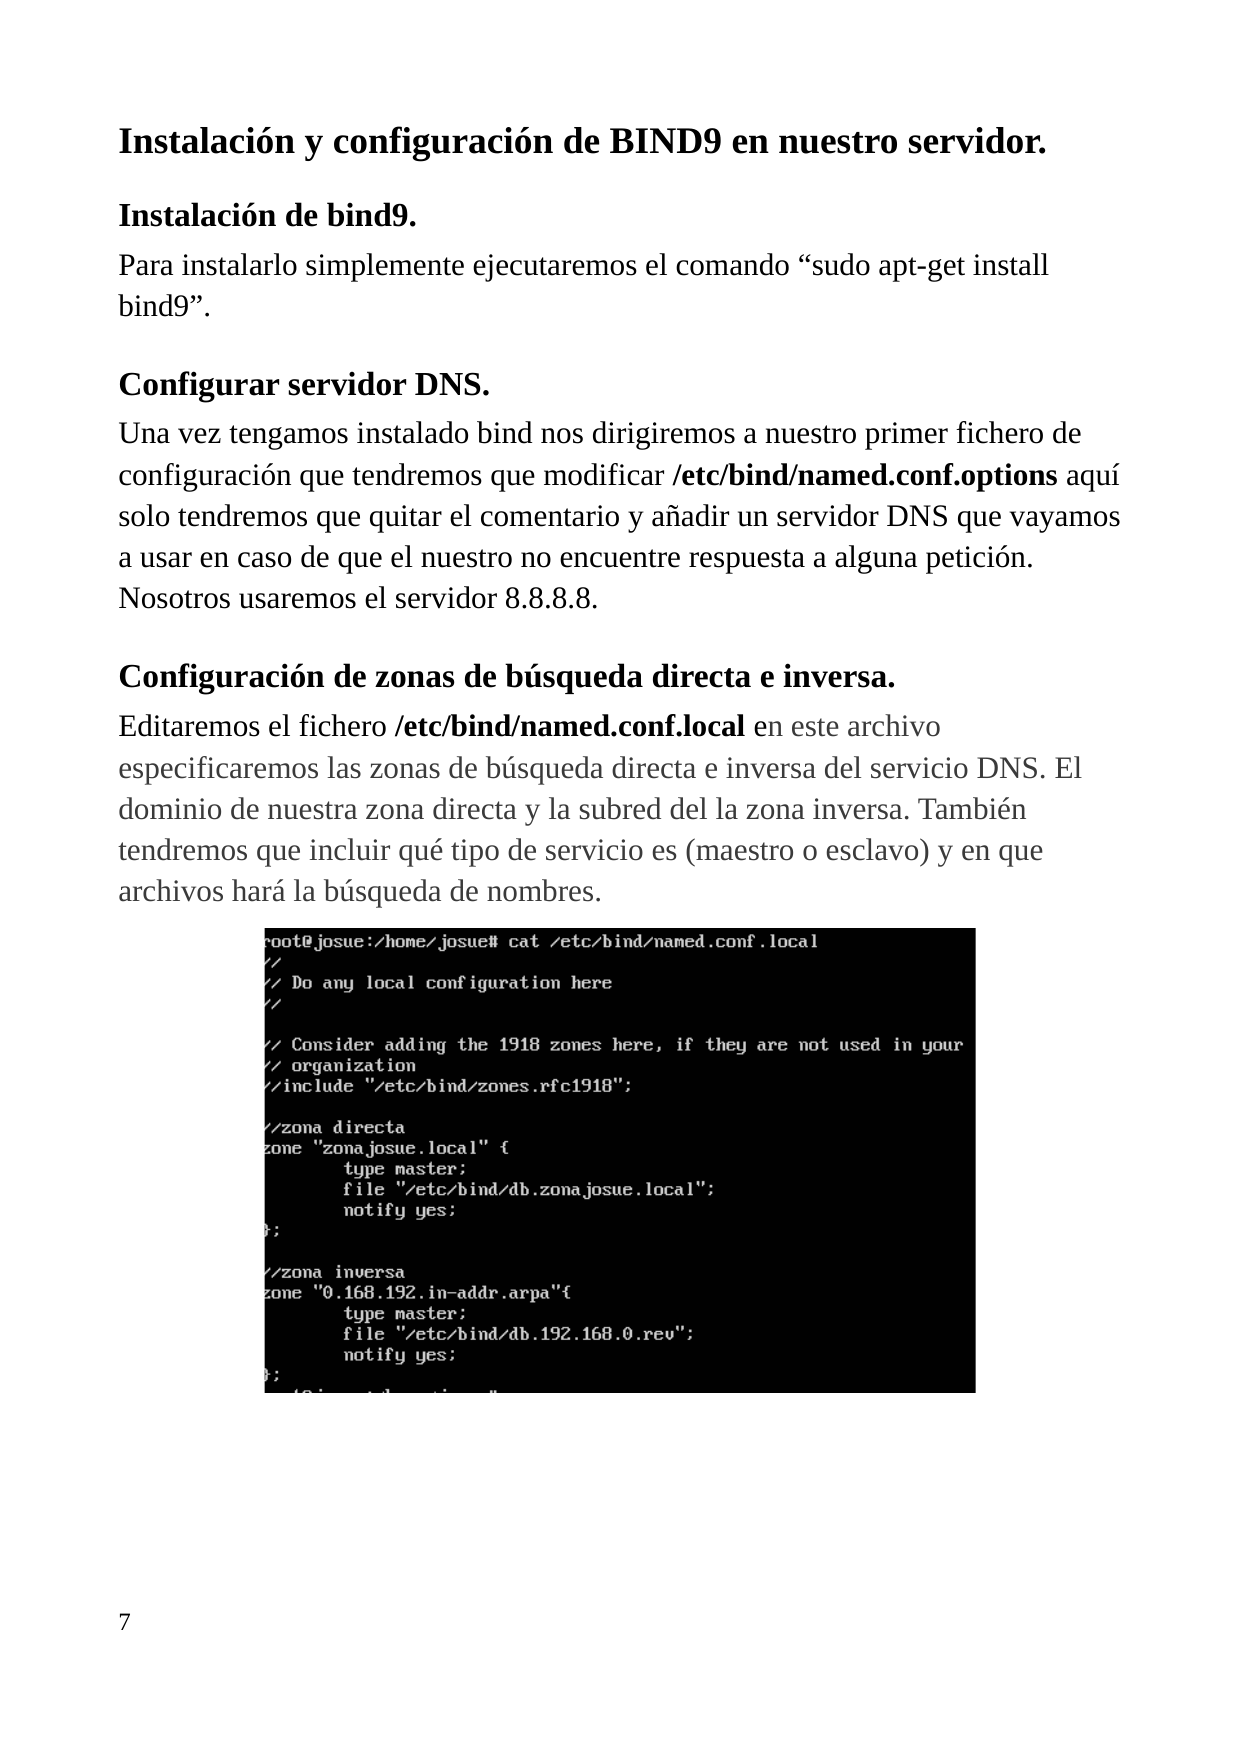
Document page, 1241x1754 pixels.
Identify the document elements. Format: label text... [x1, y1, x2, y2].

subtitle Configuración de zonas de búsqueda directa e inversa. [118, 656, 1122, 695]
text Para instalarlo simplemente ejecutaremos el comando “sudo apt-get install bind9”. [118, 246, 1122, 323]
picture [264, 928, 976, 1393]
subtitle Instalación de bind9. [118, 194, 1122, 233]
subtitle Configurar servidor DNS. [118, 364, 1122, 402]
subtitle Instalación y configuración de BIND9 en nuestro servidor. [118, 118, 1122, 161]
text Una vez tengamos instalado bind nos dirigiremos a nuestro primer fichero de configuración que tendremos que modificar /etc/bind/named.conf.options aquí solo tendremos que quitar el comentario y añadir un servidor DNS que vayamos a usar en caso de que el nuestro no encuentre respuesta a alguna petición. Nosotros usaremos el servidor 8.8.8.8. [118, 415, 1122, 616]
text Editaremos el fichero /etc/bind/named.conf.local en este archivo especificaremos las zonas de búsqueda directa e inversa del servicio DNS. El dominio de nuestra zona directa y la subred del la zona inversa. También tendremos que incluir qué tipo de servicio es (maestro o esclavo) y en que archivos hará la búsqueda de nombres. [118, 708, 1122, 908]
